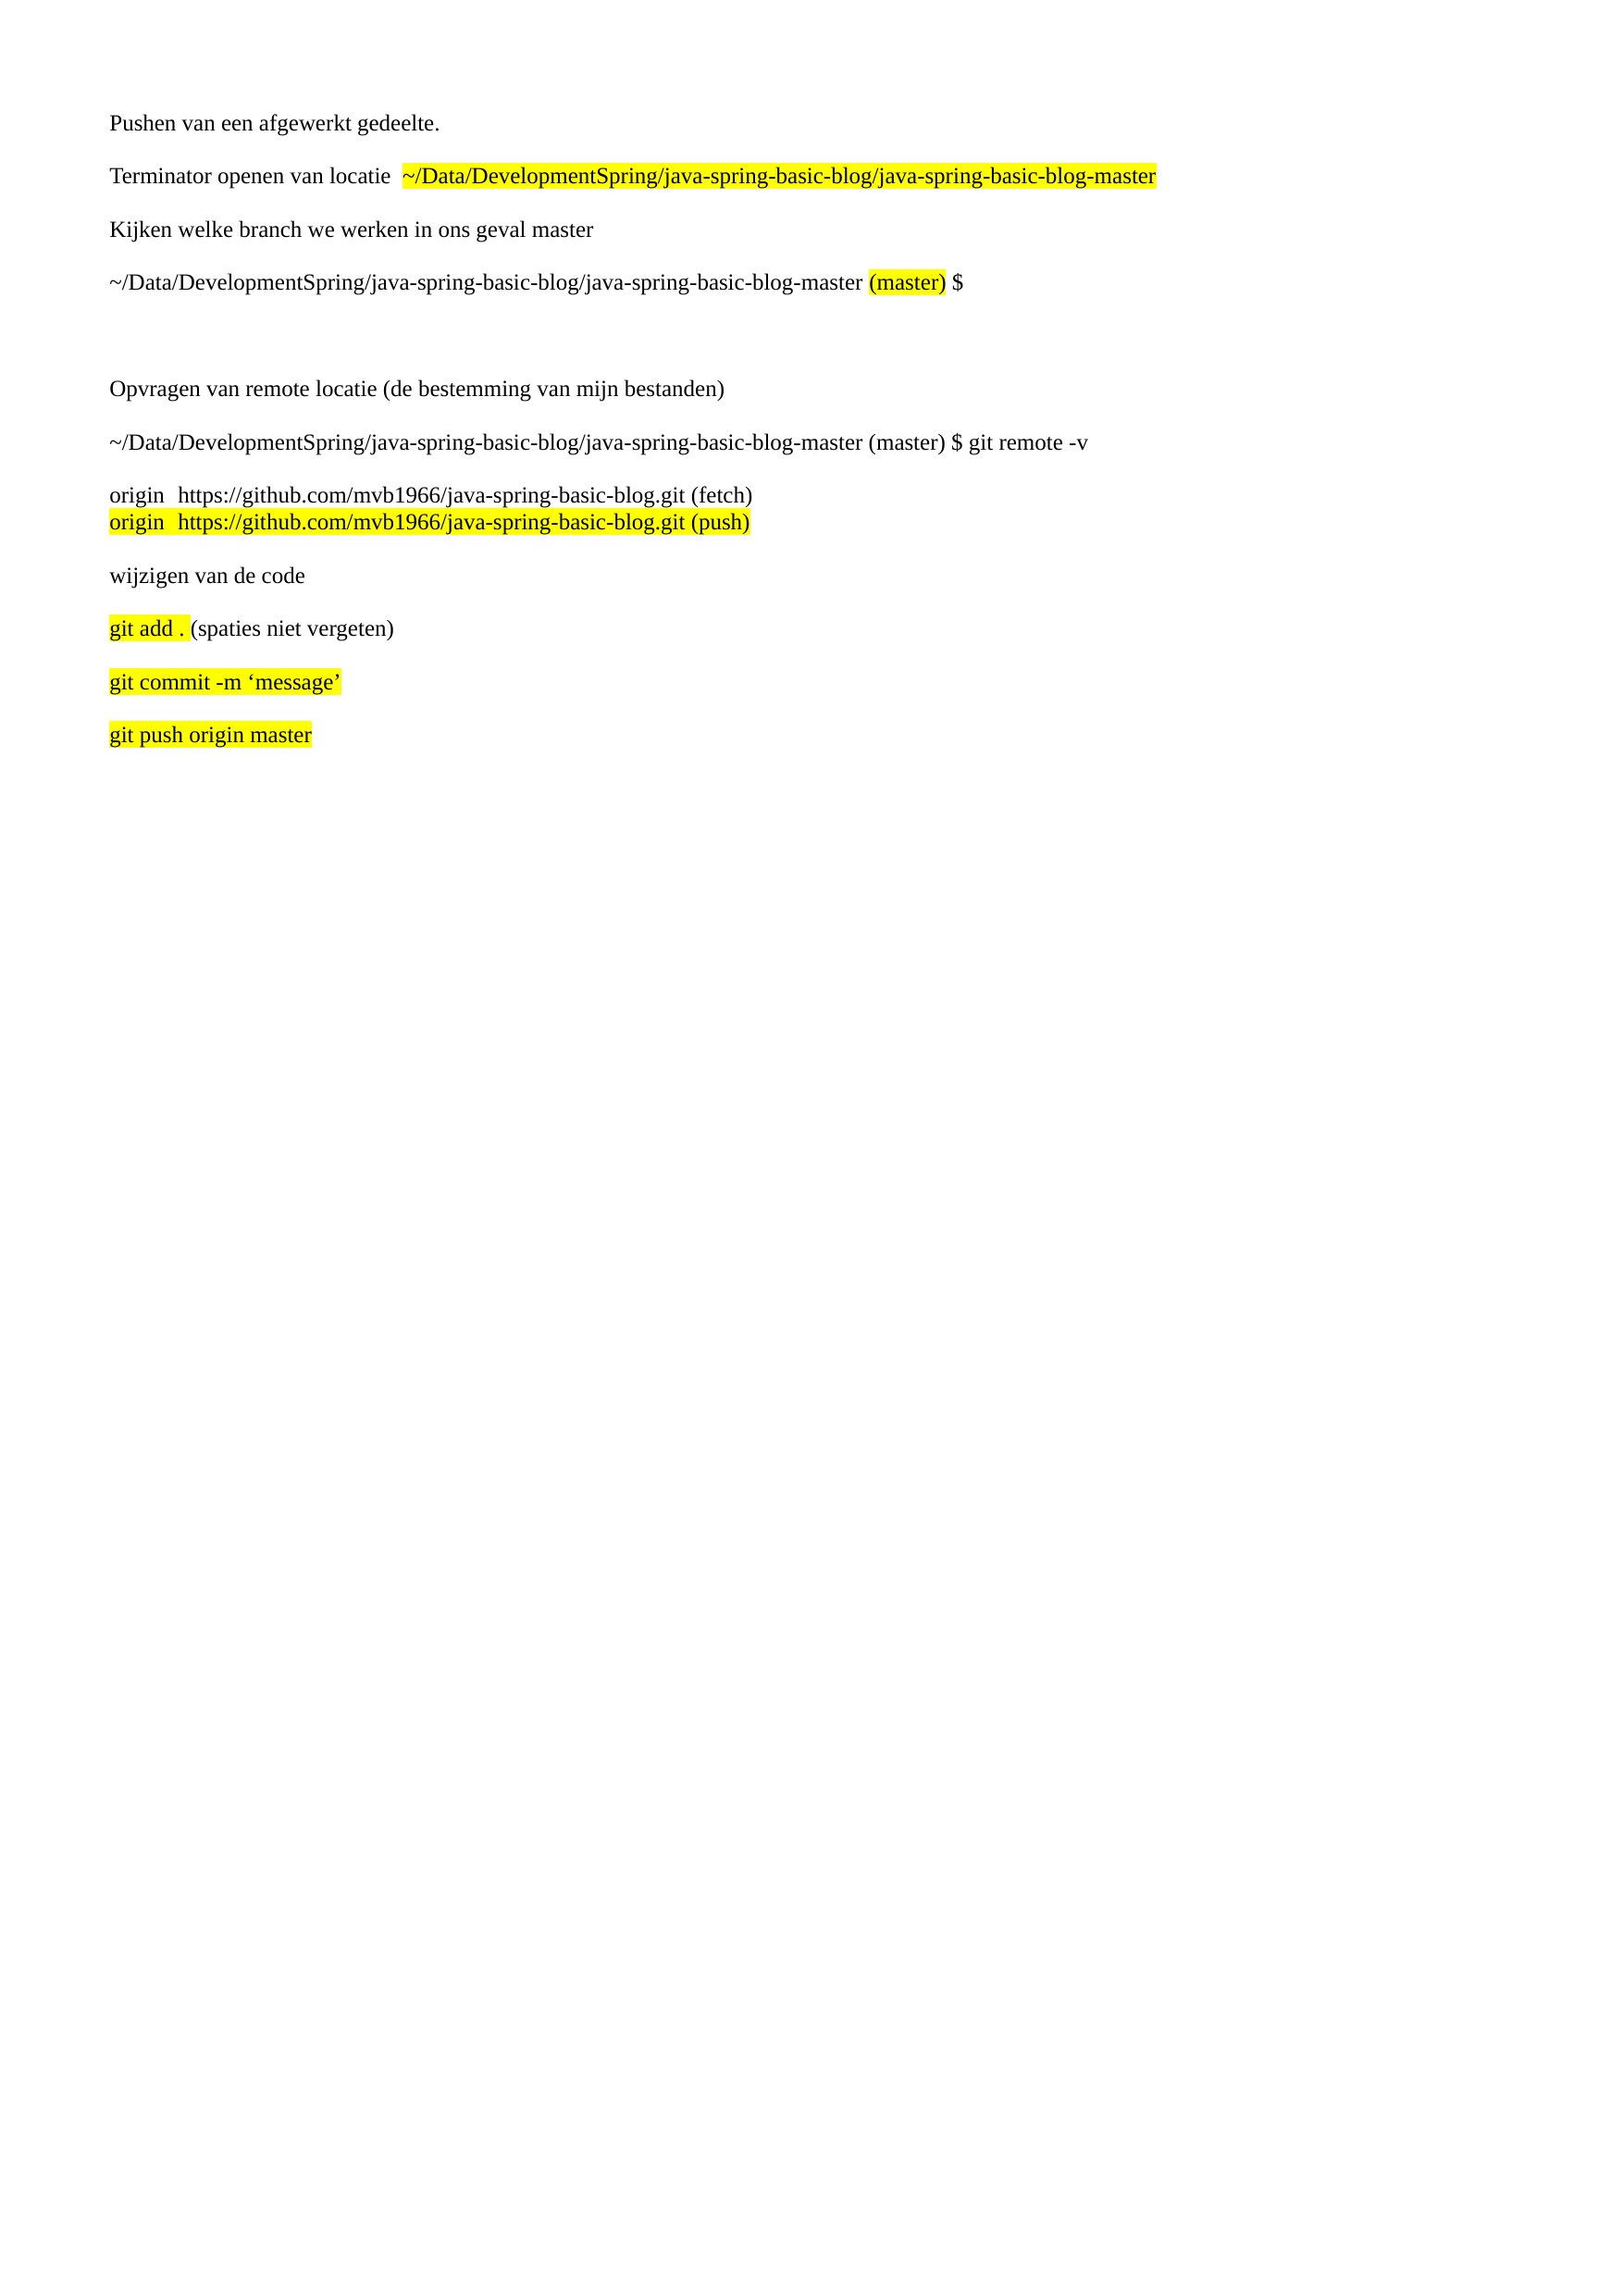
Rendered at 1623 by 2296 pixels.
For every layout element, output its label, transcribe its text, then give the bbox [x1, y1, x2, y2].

text Kijken welke branch we werken in ons geval master [109, 216, 1514, 242]
text Pushen van een afgewerkt gedeelte. [109, 109, 1514, 136]
text ~/Data/DevelopmentSpring/java-spring-basic-blog/java-spring-basic-blog-master (master) $ git remote -v [109, 428, 1514, 455]
text git add . (spaties niet vergeten) [109, 614, 1514, 641]
text origin https://github.com/mvb1966/java-spring-basic-blog.git (push) [109, 508, 1514, 535]
text git push origin master [109, 721, 1514, 748]
text git commit -m ‘message’ [109, 668, 1514, 695]
text Opvragen van remote locatie (de bestemming van mijn bestanden) [109, 376, 1514, 402]
text Terminator openen van locatie ~/Data/DevelopmentSpring/java-spring-basic-blog/java-spring-basic-blog-master [109, 163, 1514, 189]
text ~/Data/DevelopmentSpring/java-spring-basic-blog/java-spring-basic-blog-master (master) $ [109, 269, 1514, 295]
text wijzigen van de code [109, 562, 1514, 589]
text origin https://github.com/mvb1966/java-spring-basic-blog.git (fetch) [109, 482, 1514, 508]
